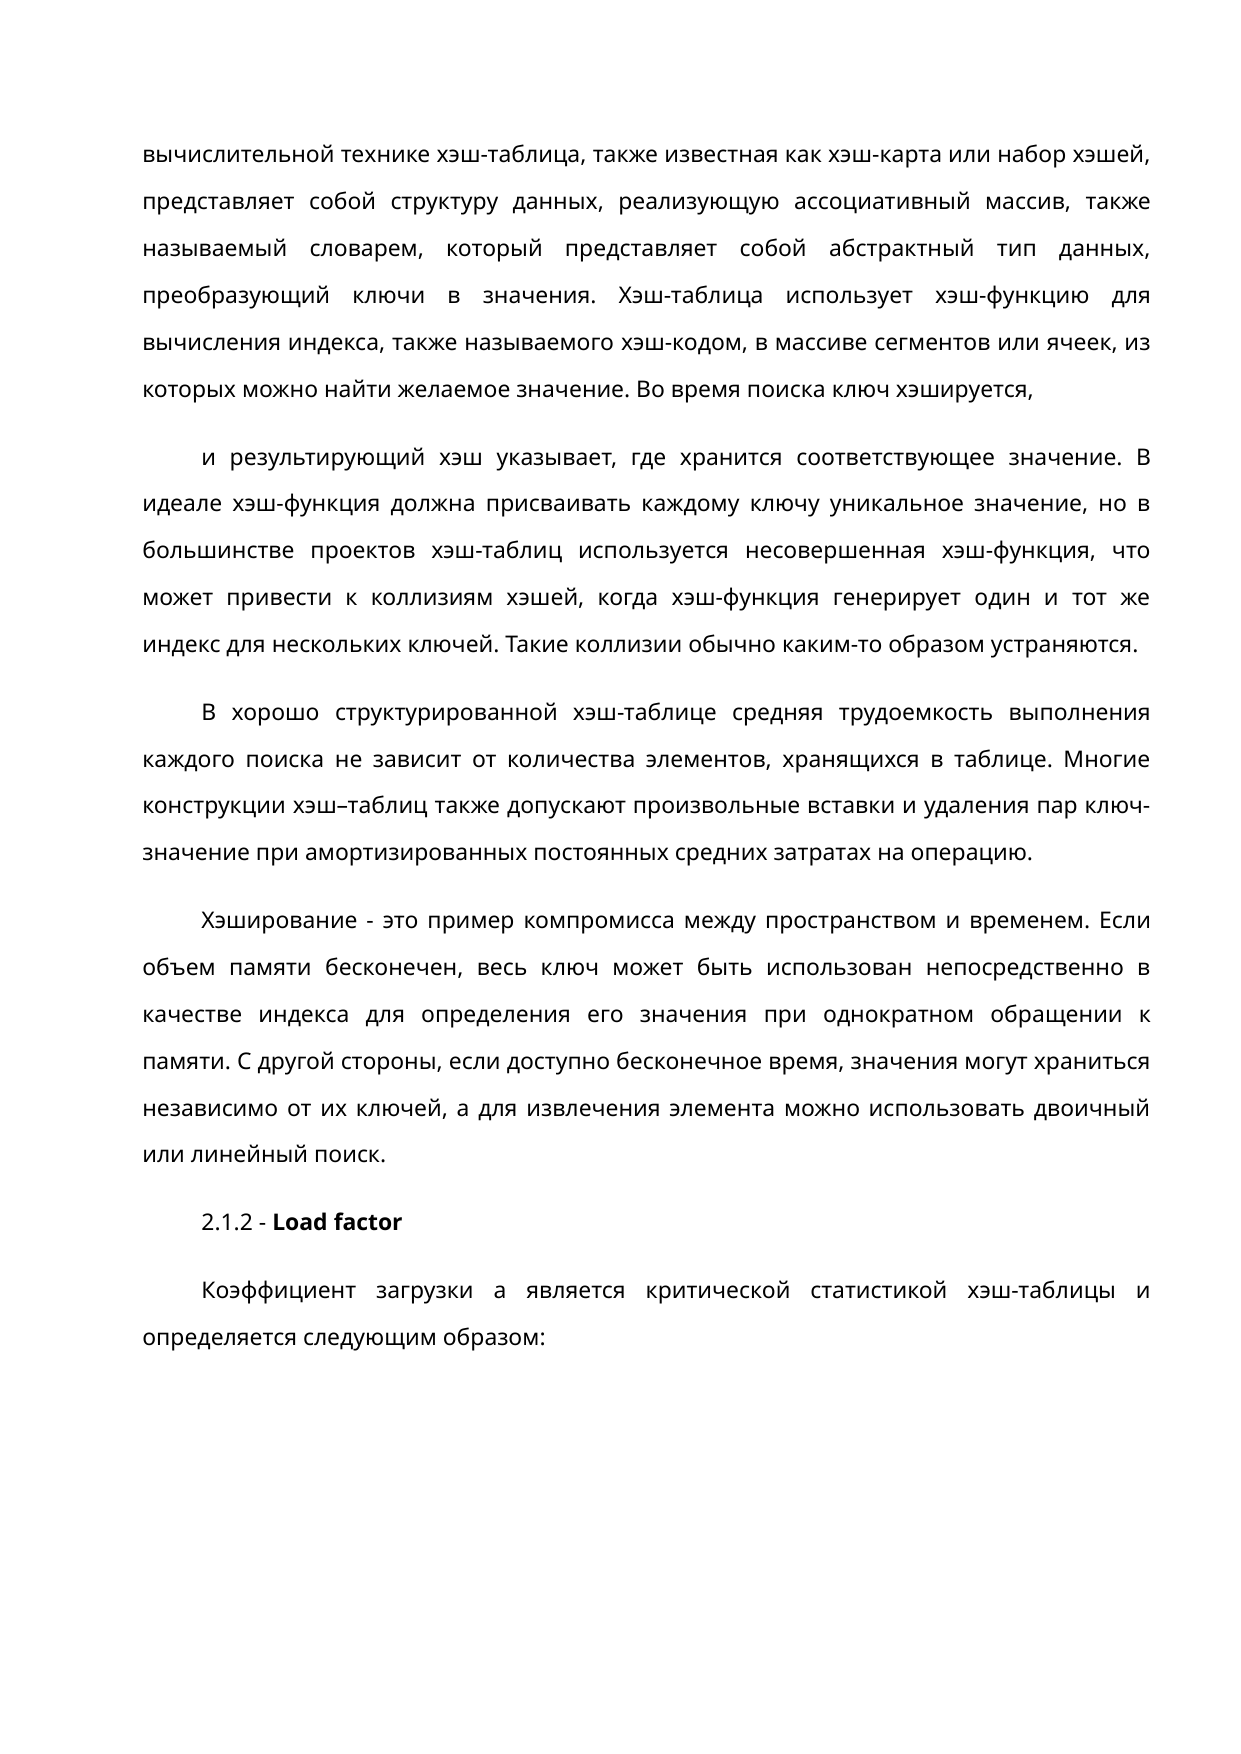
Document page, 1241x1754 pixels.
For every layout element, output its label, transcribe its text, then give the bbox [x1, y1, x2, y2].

subtitle Хэширование - это пример компромисса между пространством и временем. Если объем памяти бесконечен, весь ключ может быть использован непосредственно в качестве индекса для определения его значения при однократном обращении к памяти. С другой стороны, если доступно бесконечное время, значения могут храниться независимо от их ключей, а для извлечения элемента можно использовать двоичный или линейный поиск. [142, 904, 1152, 1170]
subtitle В хорошо структурированной хэш-таблице средняя трудоемкость выполнения каждого поиска не зависит от количества элементов, хранящихся в таблице. Многие конструкции хэш–таблиц также допускают произвольные вставки и удаления пар ключ-значение при амортизированных постоянных средних затратах на операцию. [142, 696, 1152, 868]
subtitle и результирующий хэш указывает, где хранится соответствующее значение. В идеале хэш-функция должна присваивать каждому ключу уникальное значение, но в большинстве проектов хэш-таблиц используется несовершенная хэш-функция, что может привести к коллизиям хэшей, когда хэш-функция генерирует один и тот же индекс для нескольких ключей. Такие коллизии обычно каким-то образом устраняются. [142, 441, 1152, 659]
subtitle Коэффициент загрузки a является критической статистикой хэш-таблицы и определяется следующим образом: [142, 1274, 1152, 1352]
subtitle вычислительной технике хэш-таблица, также известная как хэш-карта или набор хэшей, представляет собой структуру данных, реализующую ассоциативный массив, также называемый словарем, который представляет собой абстрактный тип данных, преобразующий ключи в значения. Хэш-таблица использует хэш-функцию для вычисления индекса, также называемого хэш-кодом, в массиве сегментов или ячеек, из которых можно найти желаемое значение. Во время поиска ключ хэшируется, [142, 138, 1152, 404]
subtitle 2.1.2 - Load factor [142, 1206, 1152, 1237]
